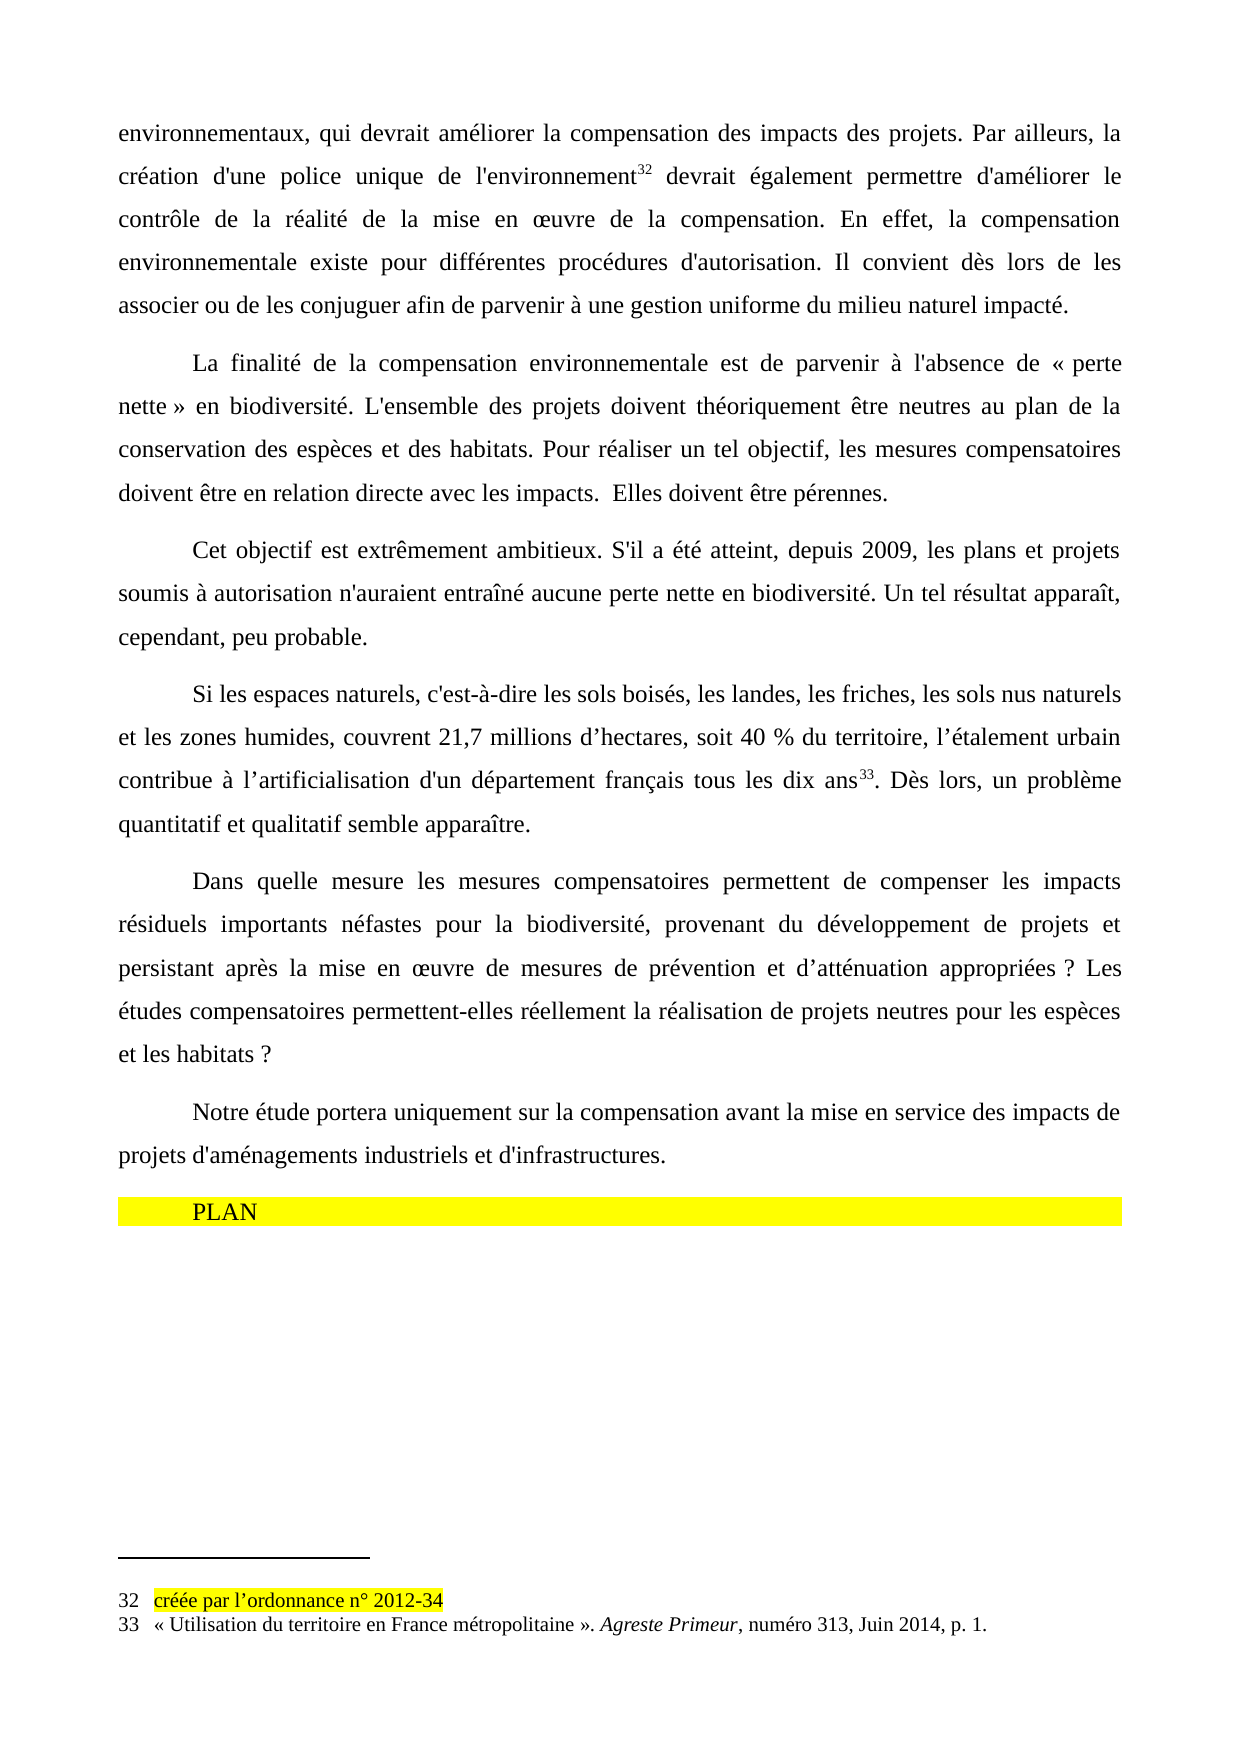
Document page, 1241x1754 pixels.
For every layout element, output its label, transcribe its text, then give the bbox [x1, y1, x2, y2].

text Si les espaces naturels, c'est-à-dire les sols boisés, les landes, les friches, les sols nus naturels et les zones humides, couvrent 21,7 millions d’hectares, soit 40 % du territoire, l’étalement urbain contribue à l’artificialisation d'un département français tous les dix ans. Dès lors, un problème quantitatif et qualitatif semble apparaître. [118, 679, 1122, 837]
text Dans quelle mesure les mesures compensatoires permettent de compenser les impacts résiduels importants néfastes pour la biodiversité, provenant du développement de projets et persistant après la mise en œuvre de mesures de prévention et d’atténuation appropriées ? Les études compensatoires permettent-elles réellement la réalisation de projets neutres pour les espèces et les habitats ? [118, 866, 1122, 1068]
text Notre étude portera uniquement sur la compensation avant la mise en service des impacts de projets d'aménagements industriels et d'infrastructures. [118, 1097, 1122, 1168]
text Cet objectif est extrêmement ambitieux. S'il a été atteint, depuis 2009, les plans et projets soumis à autorisation n'auraient entraîné aucune perte nette en biodiversité. Un tel résultat apparaît, cependant, peu probable. [118, 535, 1122, 650]
text créée par l’ordonnance n° 2012-34 [118, 1588, 1122, 1612]
text La finalité de la compensation environnementale est de parvenir à l'absence de « perte nette » en biodiversité. L'ensemble des projets doivent théoriquement être neutres au plan de la conservation des espèces et des habitats. Pour réaliser un tel objectif, les mesures compensatoires doivent être en relation directe avec les impacts. Elles doivent être pérennes. [118, 348, 1122, 506]
text PLAN [118, 1197, 1122, 1226]
text environnementaux, qui devrait améliorer la compensation des impacts des projets. Par ailleurs, la création d'une police unique de l'environnement devrait également permettre d'améliorer le contrôle de la réalité de la mise en œuvre de la compensation. En effet, la compensation environnementale existe pour différentes procédures d'autorisation. Il convient dès lors de les associer ou de les conjuguer afin de parvenir à une gestion uniforme du milieu naturel impacté. [118, 118, 1122, 319]
text « Utilisation du territoire en France métropolitaine ». Agreste Primeur, numéro 313, Juin 2014, p. 1. [118, 1612, 1122, 1636]
